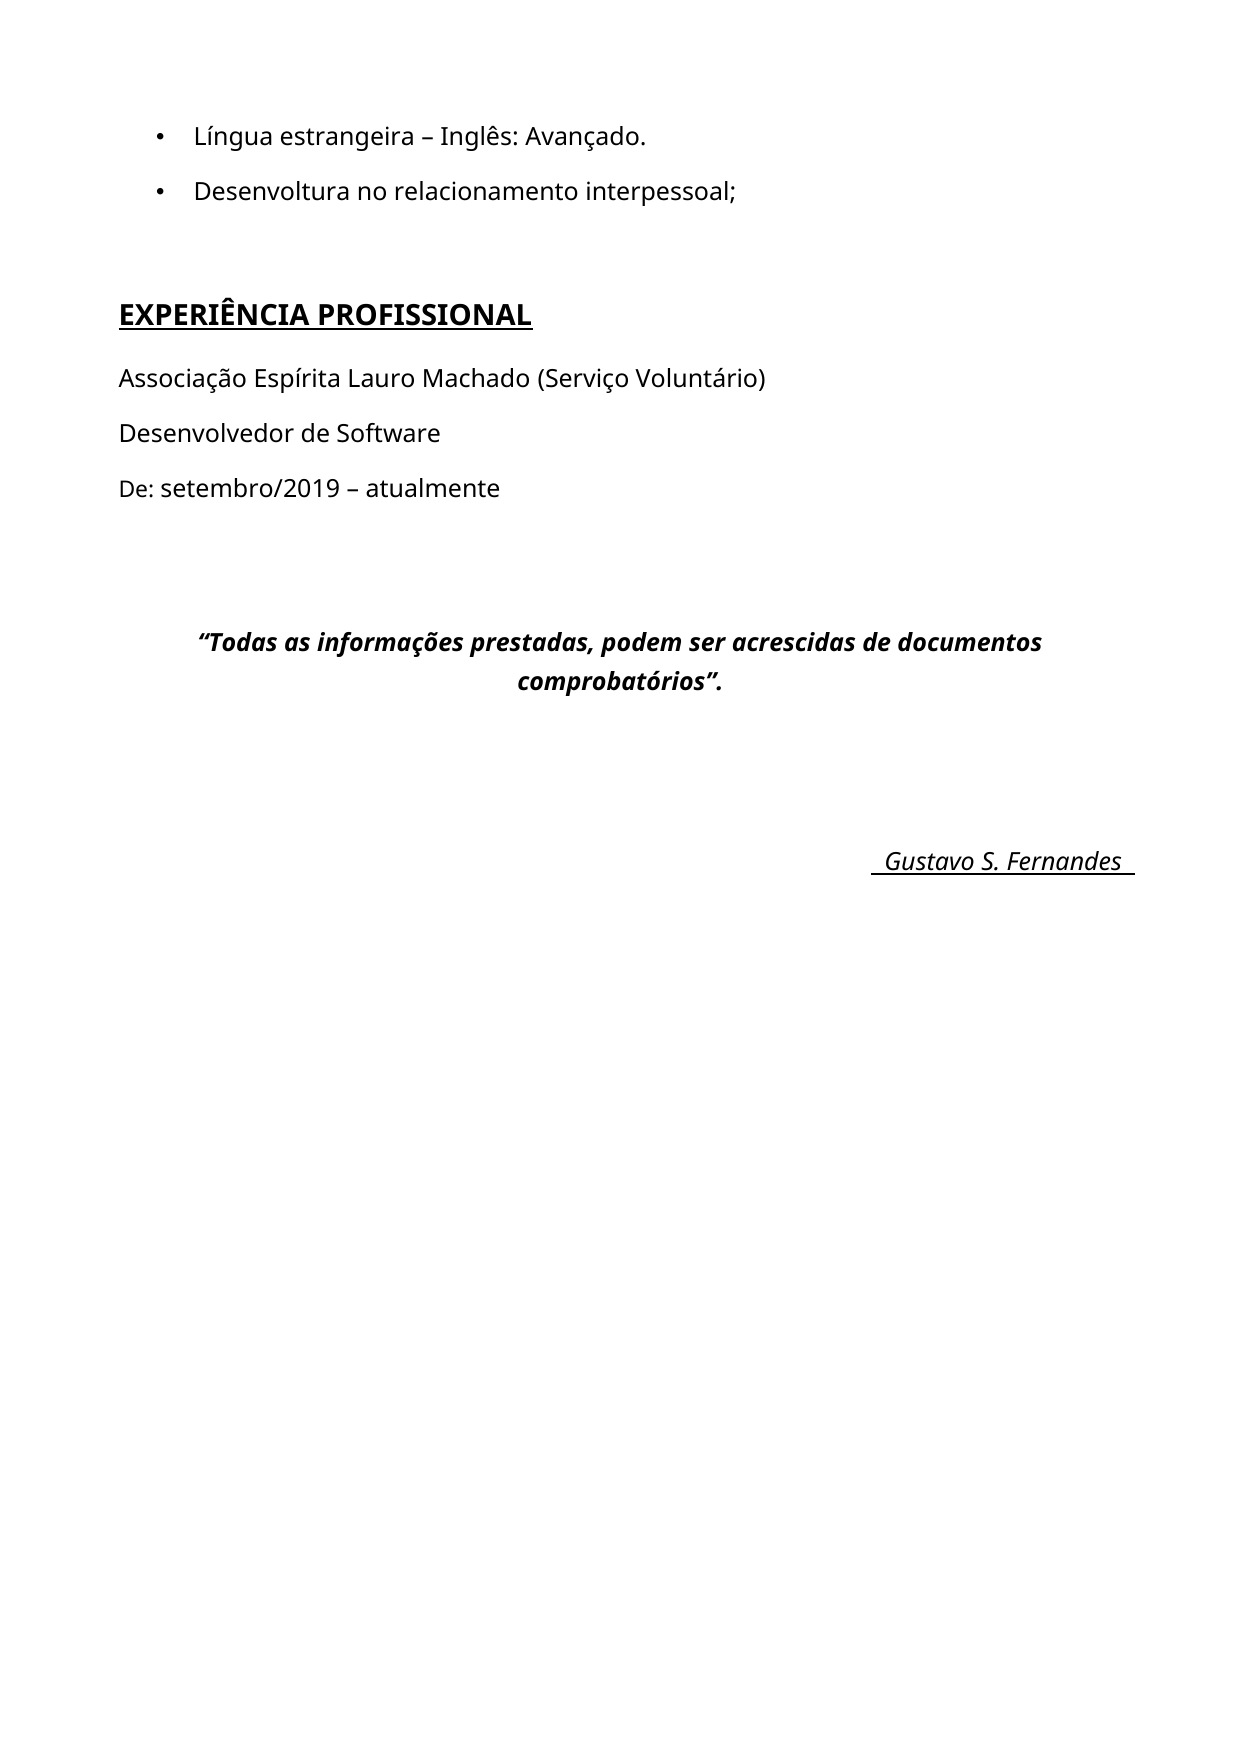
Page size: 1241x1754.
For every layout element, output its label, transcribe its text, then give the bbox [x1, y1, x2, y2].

text De: setembro/2019 – atualmente [118, 471, 1122, 505]
text Gustavo S. Fernandes [118, 844, 1122, 878]
text “Todas as informações prestadas, podem ser acrescidas de documentos comprobatórios”. [118, 586, 1122, 698]
list Língua estrangeira – Inglês: Avançado. [156, 118, 1122, 152]
text Desenvolvedor de Software [118, 416, 1122, 450]
text Associação Espírita Lauro Machado (Serviço Voluntário) [118, 361, 1122, 395]
text EXPERIÊNCIA PROFISSIONAL [118, 294, 1122, 334]
list Desenvoltura no relacionamento interpessoal; [156, 173, 1122, 207]
